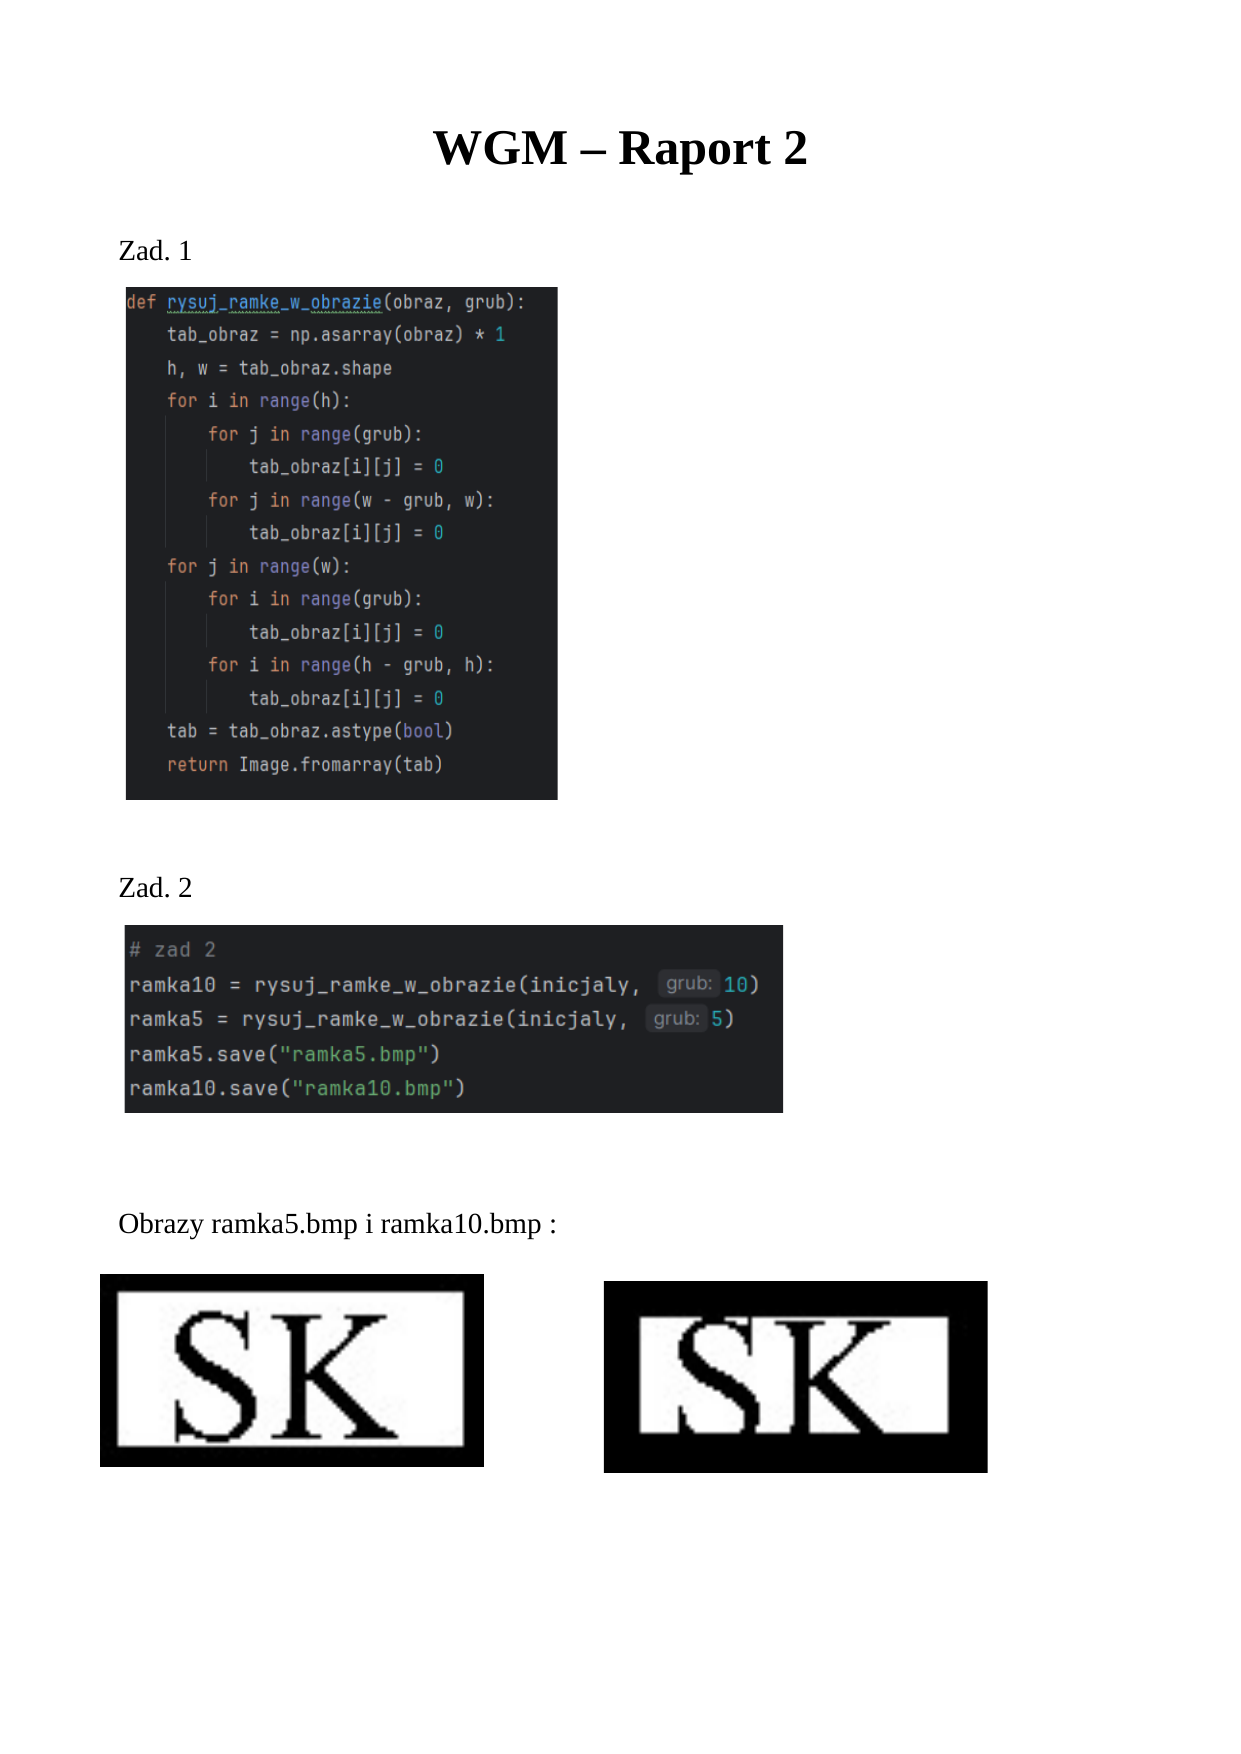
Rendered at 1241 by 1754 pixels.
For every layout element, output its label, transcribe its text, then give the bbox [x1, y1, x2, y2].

text Zad. 1 [118, 233, 1122, 267]
text WGM – Raport 2 [118, 118, 1122, 176]
picture [124, 925, 784, 1113]
text Obrazy ramka5.bmp i ramka10.bmp : [118, 1206, 1122, 1239]
picture [125, 287, 558, 800]
text Zad. 2 [118, 870, 1122, 904]
picture [603, 1281, 988, 1473]
picture [100, 1274, 484, 1467]
